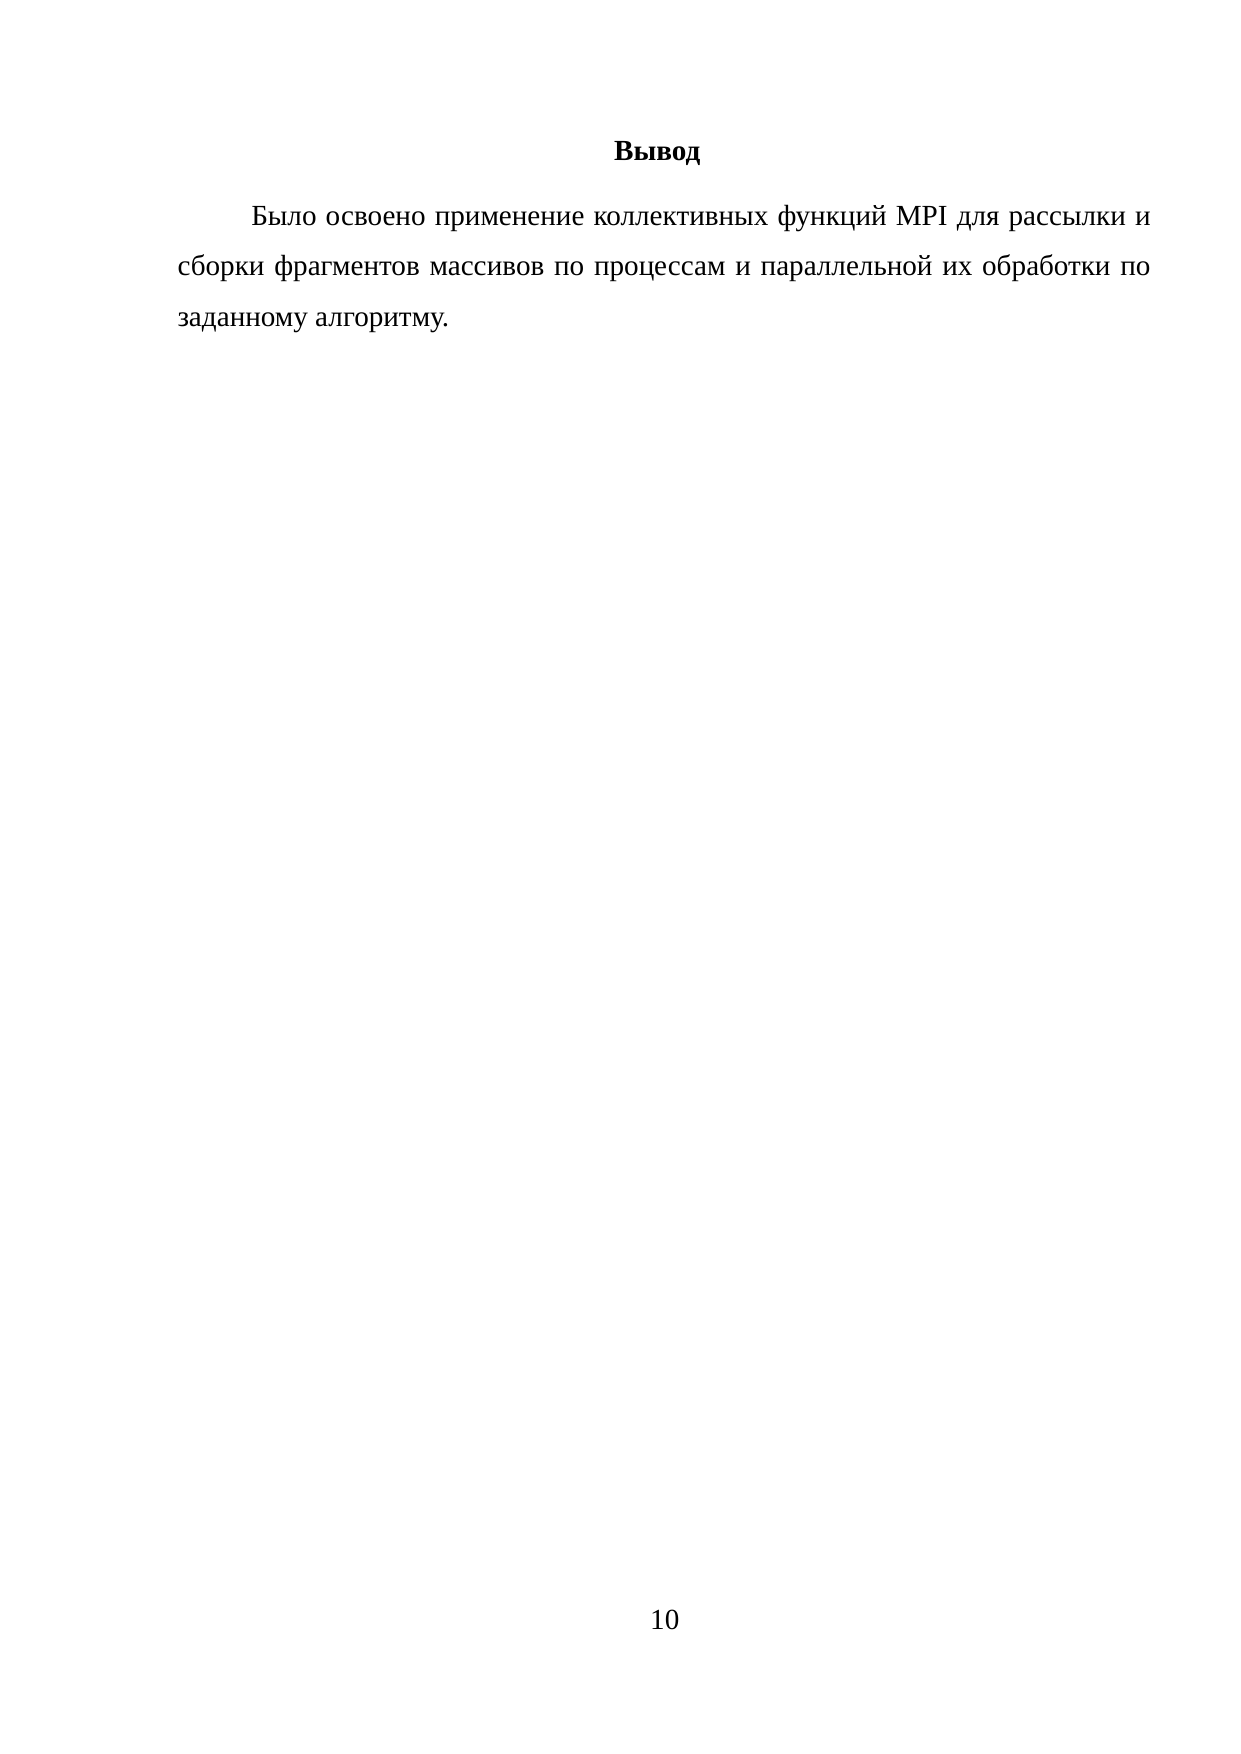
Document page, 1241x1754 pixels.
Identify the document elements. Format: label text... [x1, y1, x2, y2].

text Было освоено применение коллективных функций MPI для рассылки и сборки фрагментов массивов по процессам и параллельной их обработки по заданному алгоритму. [177, 198, 1152, 332]
title Вывод [251, 133, 1063, 166]
